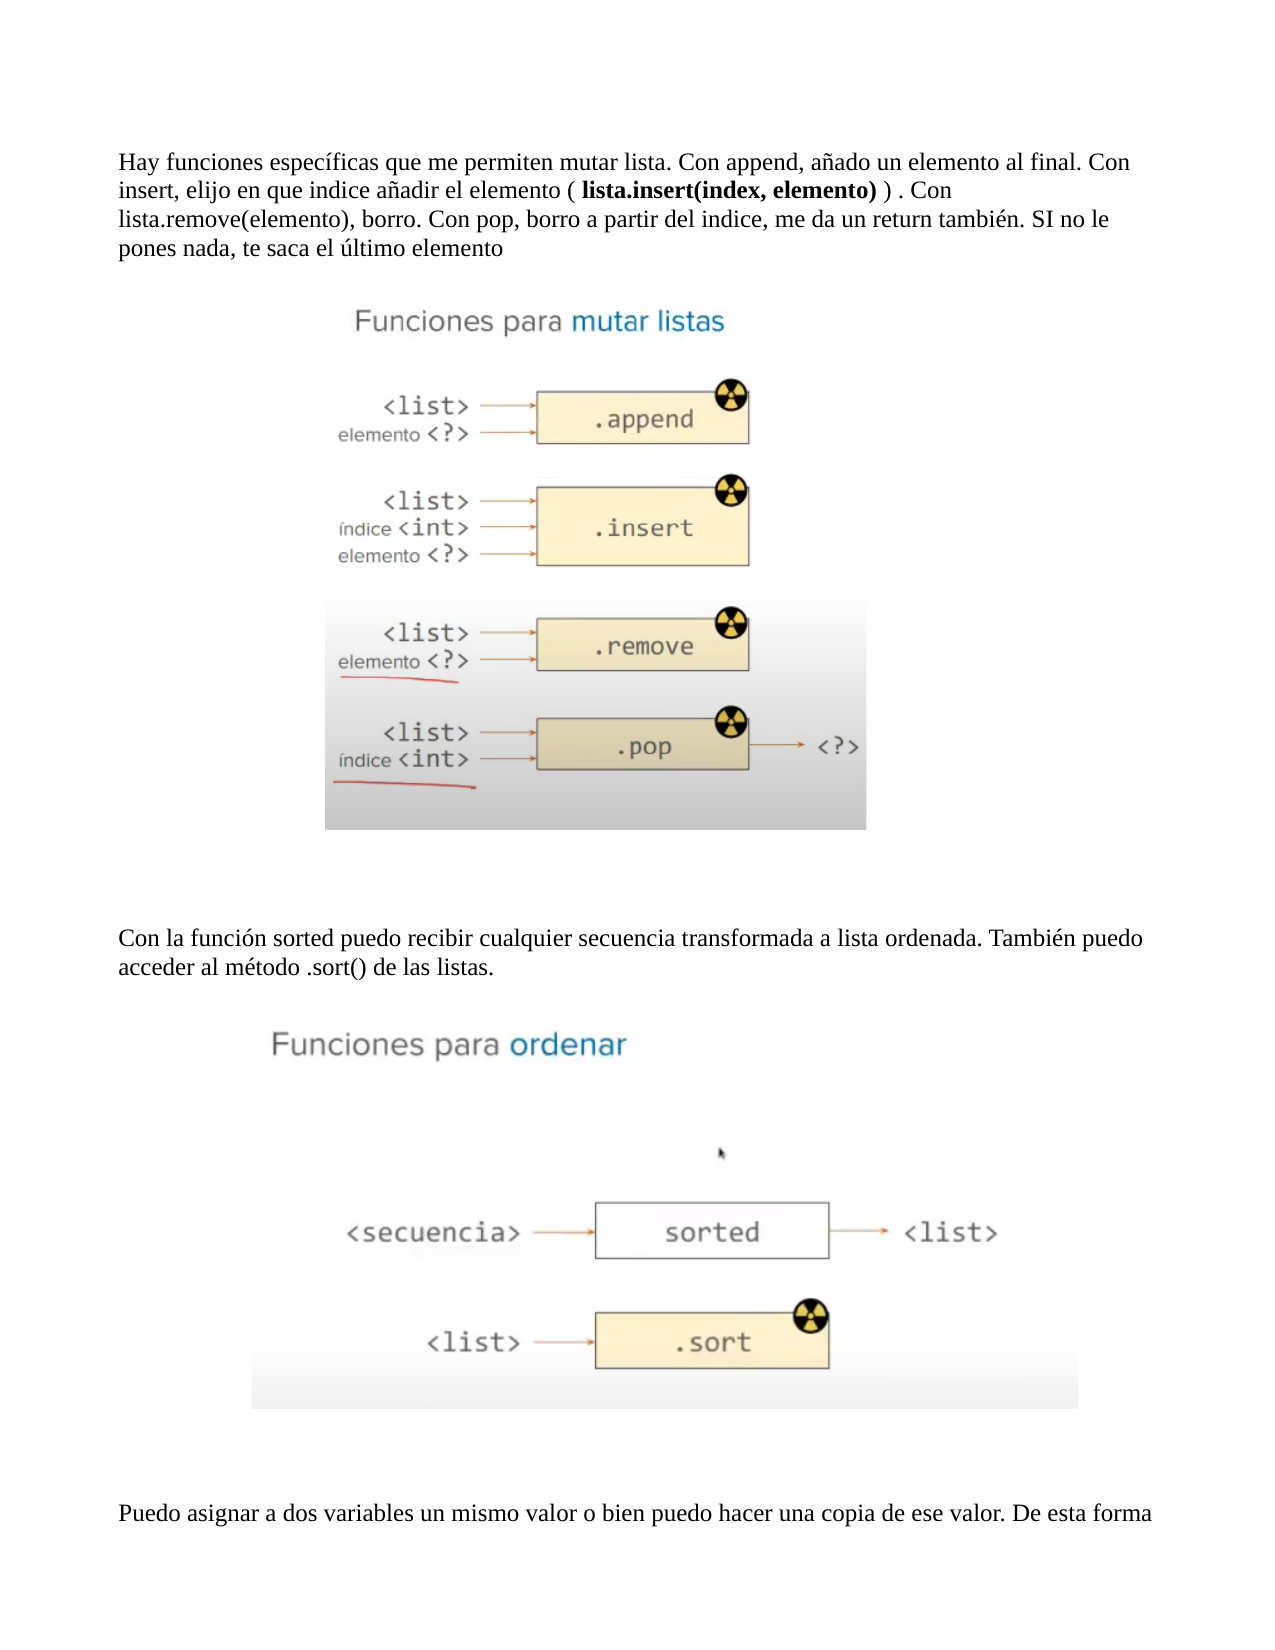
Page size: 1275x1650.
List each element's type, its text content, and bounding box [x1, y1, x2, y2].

text Hay funciones específicas que me permiten mutar lista. Con append, añado un elemento al final. Con insert, elijo en que indice añadir el elemento ( lista.insert(index, elemento) ) . Con lista.remove(elemento), borro. Con pop, borro a partir del indice, me da un return también. SI no le pones nada, te saca el último elemento Con la función sorted puedo recibir cualquier secuencia transformada a lista ordenada. También puedo acceder al método .sort() de las listas. Puedo asignar a dos variables un mismo valor o bien puedo hacer una copia de ese valor. De esta forma [118, 118, 1157, 1527]
picture [325, 295, 867, 830]
picture [251, 1015, 1079, 1409]
